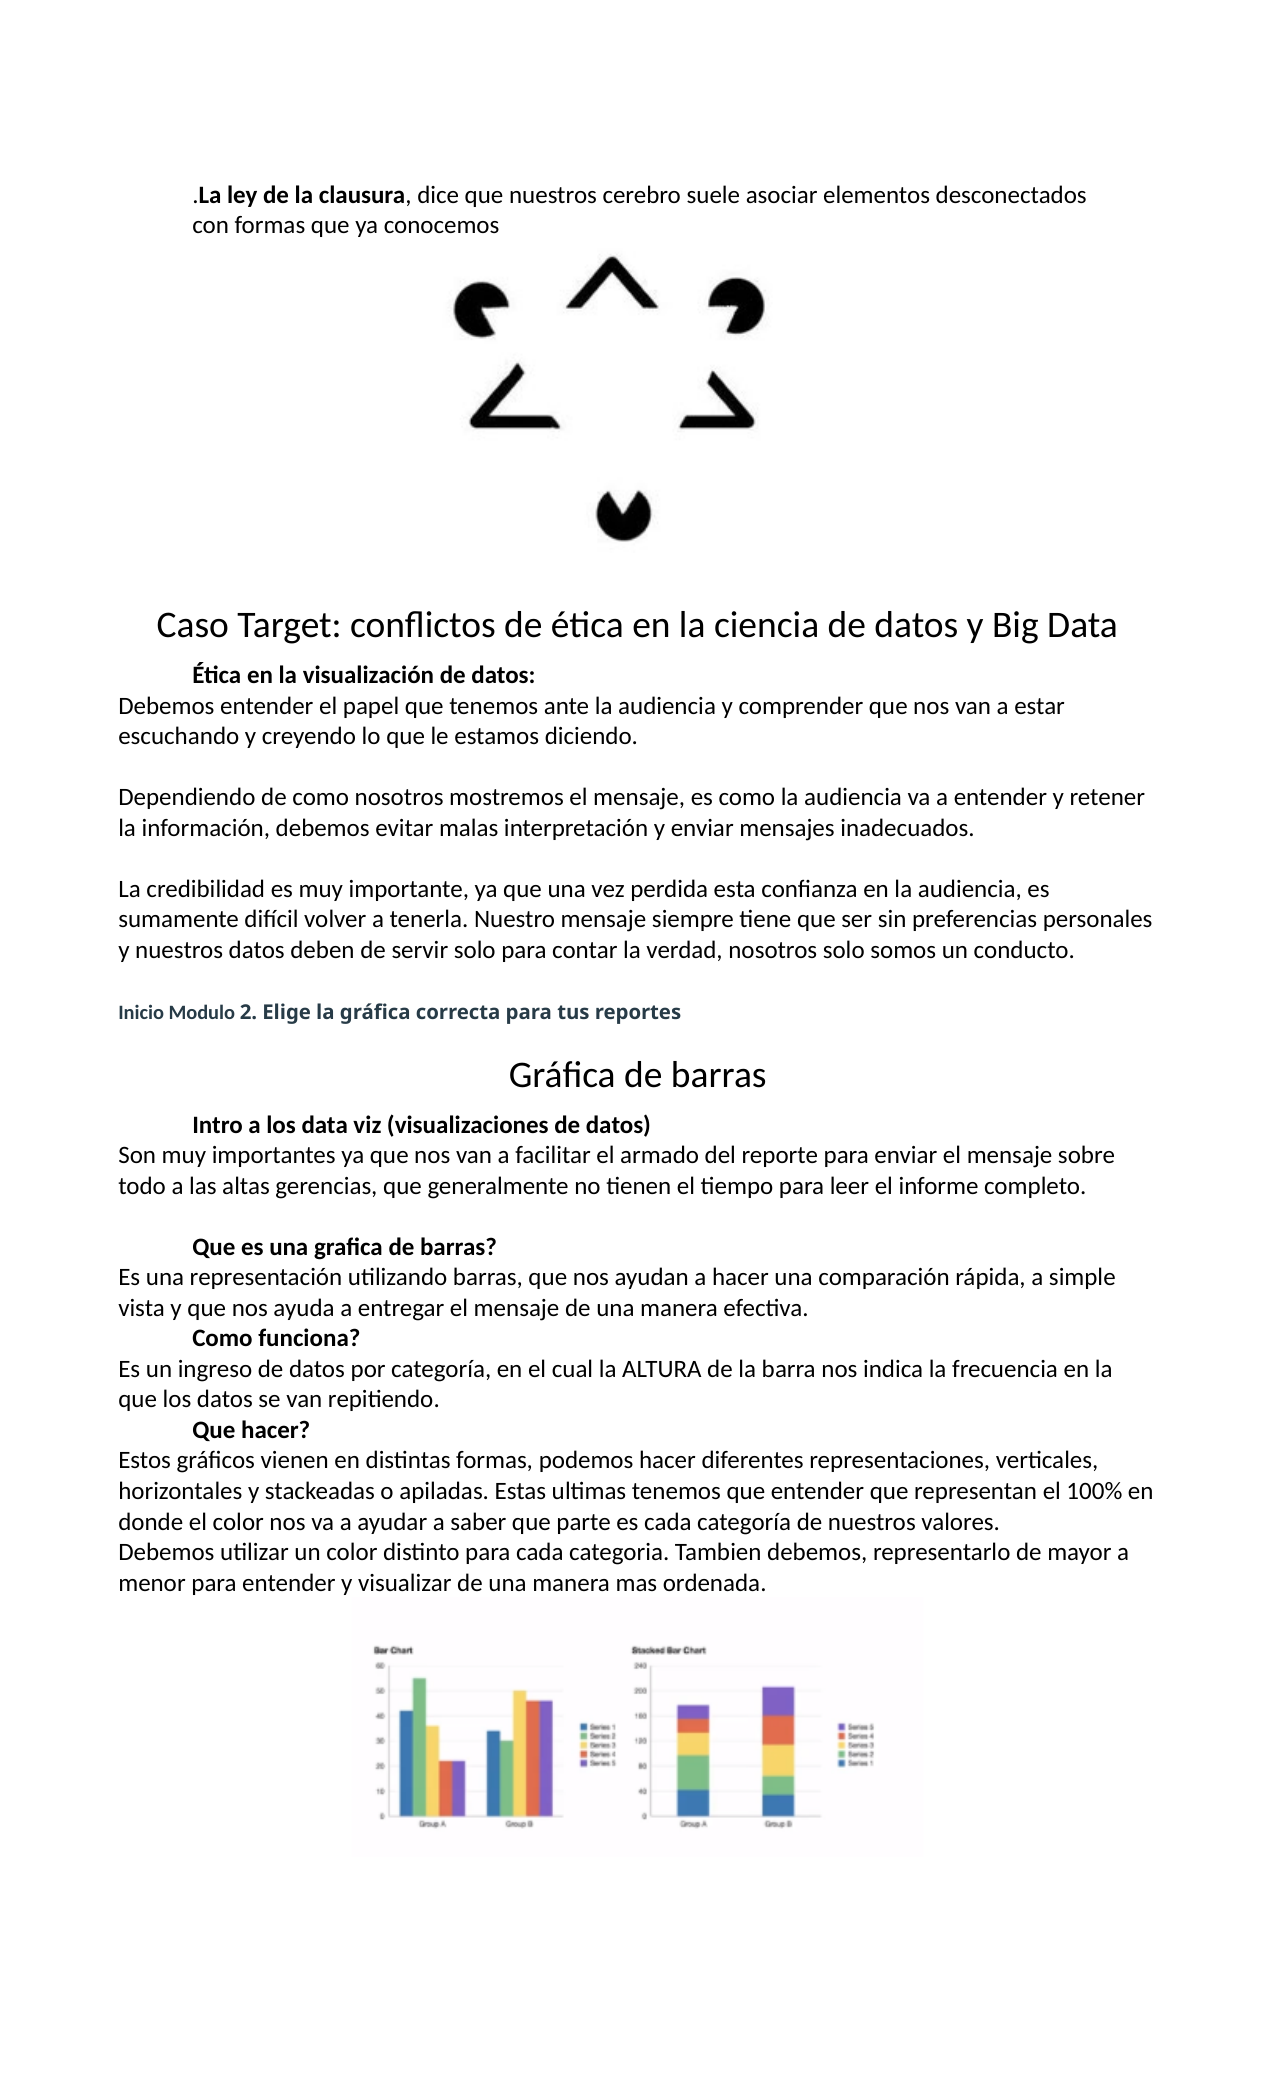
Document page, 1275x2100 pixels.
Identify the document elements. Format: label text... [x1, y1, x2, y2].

text Ética en la visualización de datos: [118, 659, 1157, 690]
text .La ley de la clausura, dice que nuestros cerebro suele asociar elementos desconectados con formas que ya conocemos [118, 179, 1157, 240]
subtitle Caso Target: conflictos de ética en la ciencia de datos y Big Data [118, 601, 1157, 647]
text La credibilidad es muy importante, ya que una vez perdida esta confianza en la audiencia, es sumamente difícil volver a tenerla. Nuestro mensaje siempre tiene que ser sin preferencias personales y nuestros datos deben de servir solo para contar la verdad, nosotros solo somos un conducto. [118, 873, 1157, 964]
text Debemos entender el papel que tenemos ante la audiencia y comprender que nos van a estar escuchando y creyendo lo que le estamos diciendo. [118, 690, 1157, 751]
text Como funciona? [118, 1322, 1157, 1353]
text Estos gráficos vienen en distintas formas, podemos hacer diferentes representaciones, verticales, horizontales y stackeadas o apiladas. Estas ultimas tenemos que entender que representan el 100% en donde el color nos va a ayudar a saber que parte es cada categoría de nuestros valores. [118, 1444, 1157, 1536]
text Que es una grafica de barras? [118, 1231, 1157, 1261]
text Que hacer? [118, 1414, 1157, 1444]
picture [351, 1597, 924, 1857]
text Intro a los data viz (visualizaciones de datos) [118, 1109, 1157, 1139]
text Dependiendo de como nosotros mostremos el mensaje, es como la audiencia va a entender y retener la información, debemos evitar malas interpretación y enviar mensajes inadecuados. [118, 781, 1157, 842]
subtitle Gráfica de barras [118, 1051, 1157, 1096]
picture [385, 240, 890, 553]
text Es un ingreso de datos por categoría, en el cual la ALTURA de la barra nos indica la frecuencia en la que los datos se van repitiendo. [118, 1353, 1157, 1414]
text Es una representación utilizando barras, que nos ayudan a hacer una comparación rápida, a simple vista y que nos ayuda a entregar el mensaje de una manera efectiva. [118, 1261, 1157, 1322]
text Son muy importantes ya que nos van a facilitar el armado del reporte para enviar el mensaje sobre todo a las altas gerencias, que generalmente no tienen el tiempo para leer el informe completo. [118, 1139, 1157, 1200]
text Inicio Modulo 2. Elige la gráfica correcta para tus reportes [118, 995, 1157, 1026]
text Debemos utilizar un color distinto para cada categoria. Tambien debemos, representarlo de mayor a menor para entender y visualizar de una manera mas ordenada. [118, 1536, 1157, 1597]
